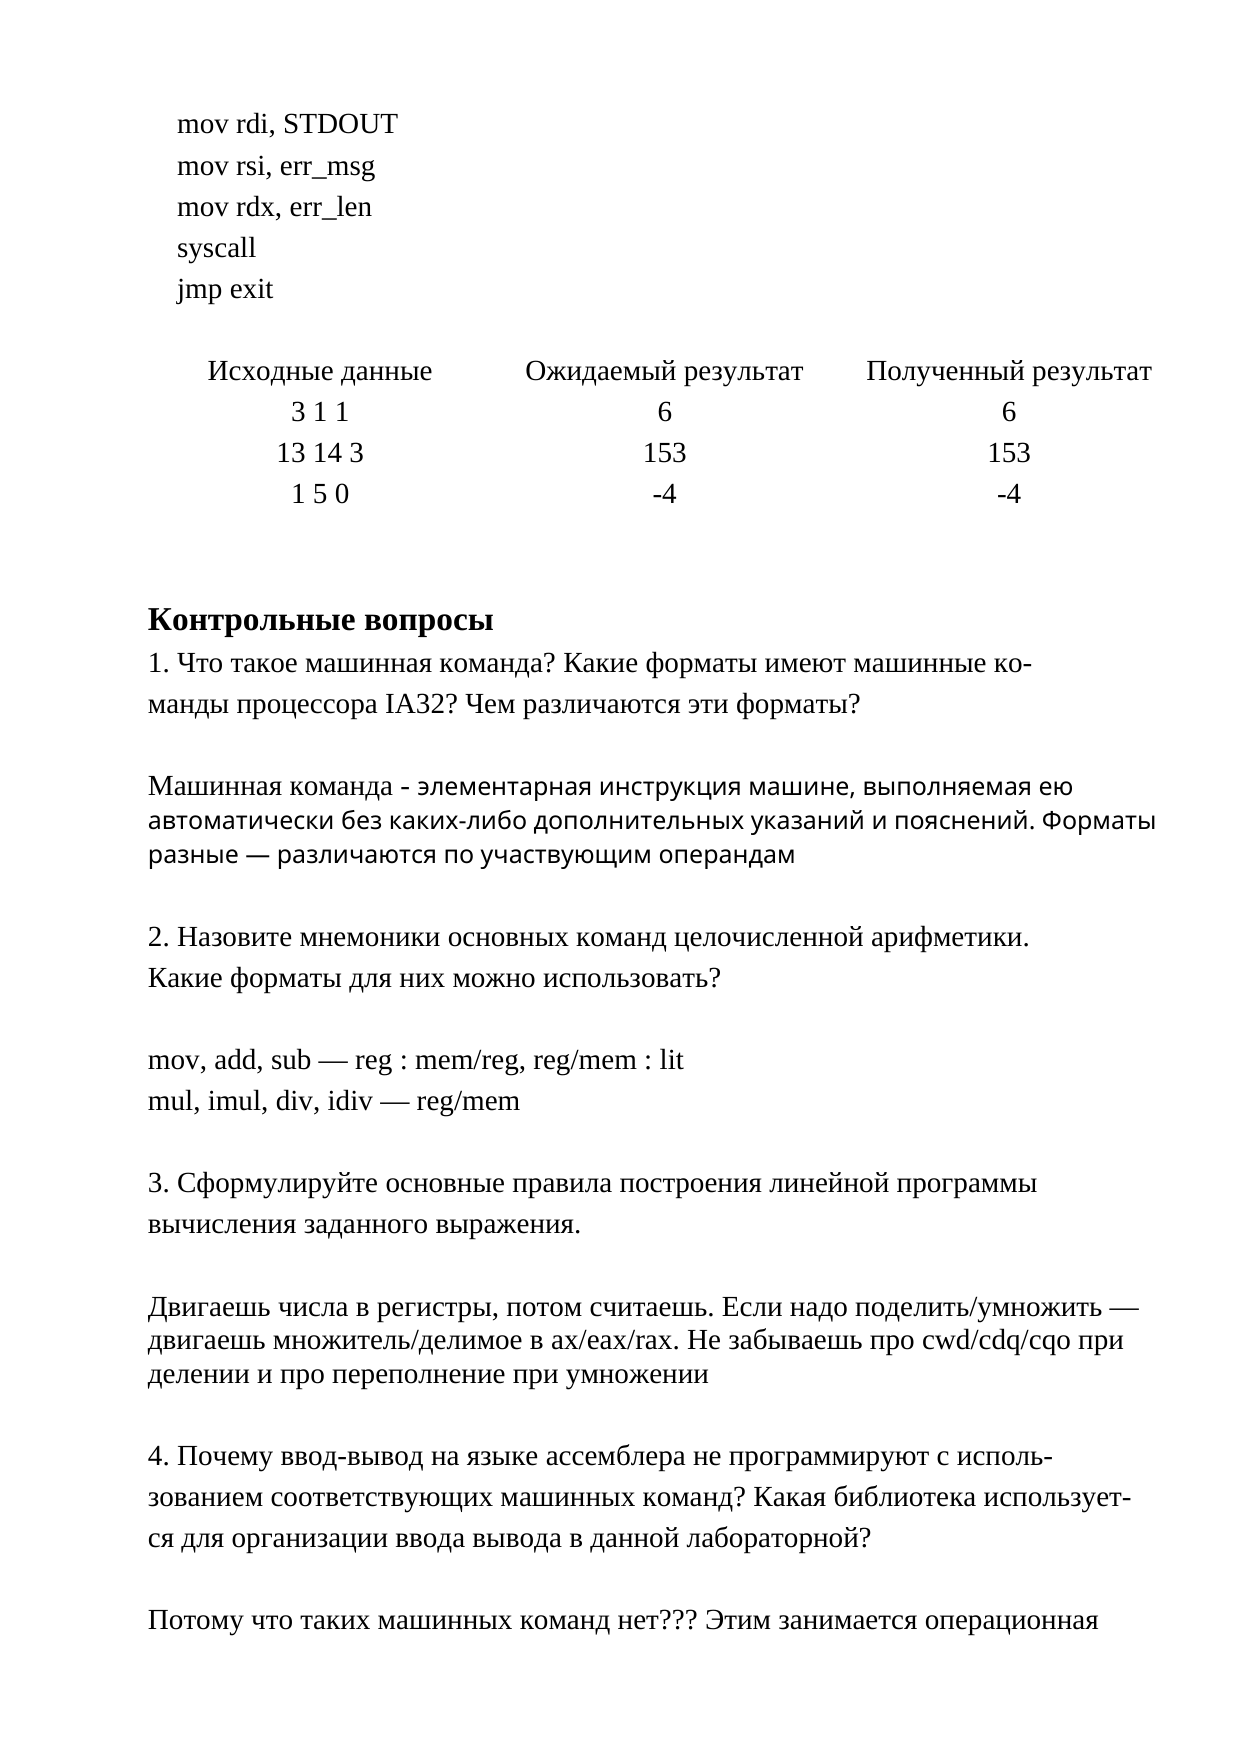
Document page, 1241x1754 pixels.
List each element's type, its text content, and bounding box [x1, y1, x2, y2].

text вычисления заданного выражения. [148, 1207, 1181, 1240]
text 1. Что такое машинная команда? Какие форматы имеют машинные ко- [148, 645, 1181, 678]
table_cell 1 5 0 [148, 469, 492, 509]
table_cell -4 [492, 469, 837, 509]
table_cell 153 [492, 428, 837, 468]
text Потому что таких машинных команд нет??? Этим занимается операционная [148, 1602, 1181, 1636]
text зованием соответствующих машинных команд? Какая библиотека использует- [148, 1479, 1181, 1512]
text Машинная команда - элементарная инструкция машине, выполняемая ею автоматически без каких-либо дополнительных указаний и пояснений. Форматы разные — различаются по участвующим операндам [148, 768, 1181, 871]
text манды процессора IA32? Чем различаются эти форматы? [148, 686, 1181, 719]
text 4. Почему ввод-вывод на языке ассемблера не программируют с исполь- [148, 1438, 1181, 1471]
text mul, imul, div, idiv — reg/mem [148, 1083, 1181, 1117]
table_cell 6 [837, 386, 1181, 427]
text 2. Назовите мнемоники основных команд целочисленной арифметики. [148, 919, 1181, 953]
table_cell 3 1 1 [148, 386, 492, 427]
table_cell 153 [837, 428, 1181, 468]
text ся для организации ввода вывода в данной лабораторной? [148, 1520, 1181, 1553]
text mov, add, sub — reg : mem/reg, reg/mem : lit [148, 1042, 1181, 1076]
text Двигаешь числа в регистры, потом считаешь. Если надо поделить/умножить — двигаешь множитель/делимое в ax/eax/rax. Не забываешь про cwd/cdq/cqo при делении и про переполнение при умножении [148, 1289, 1181, 1389]
table_header Ожидаемый результат [492, 345, 837, 386]
table_header Полученный результат [837, 345, 1181, 386]
text mov rdx, err_len [148, 189, 1181, 222]
table_cell 6 [492, 386, 837, 427]
table_cell -4 [837, 469, 1181, 509]
text mov rdi, STDOUT [148, 107, 1181, 140]
text jmp exit [148, 271, 1181, 304]
table_cell 13 14 3 [148, 428, 492, 468]
text Контрольные вопросы [148, 599, 1181, 637]
table_header Исходные данные [148, 345, 492, 386]
text 3. Сформулируйте основные правила построения линейной программы [148, 1166, 1181, 1199]
text mov rsi, err_msg [148, 148, 1181, 181]
text syscall [148, 230, 1181, 263]
text Какие форматы для них можно использовать? [148, 960, 1181, 994]
